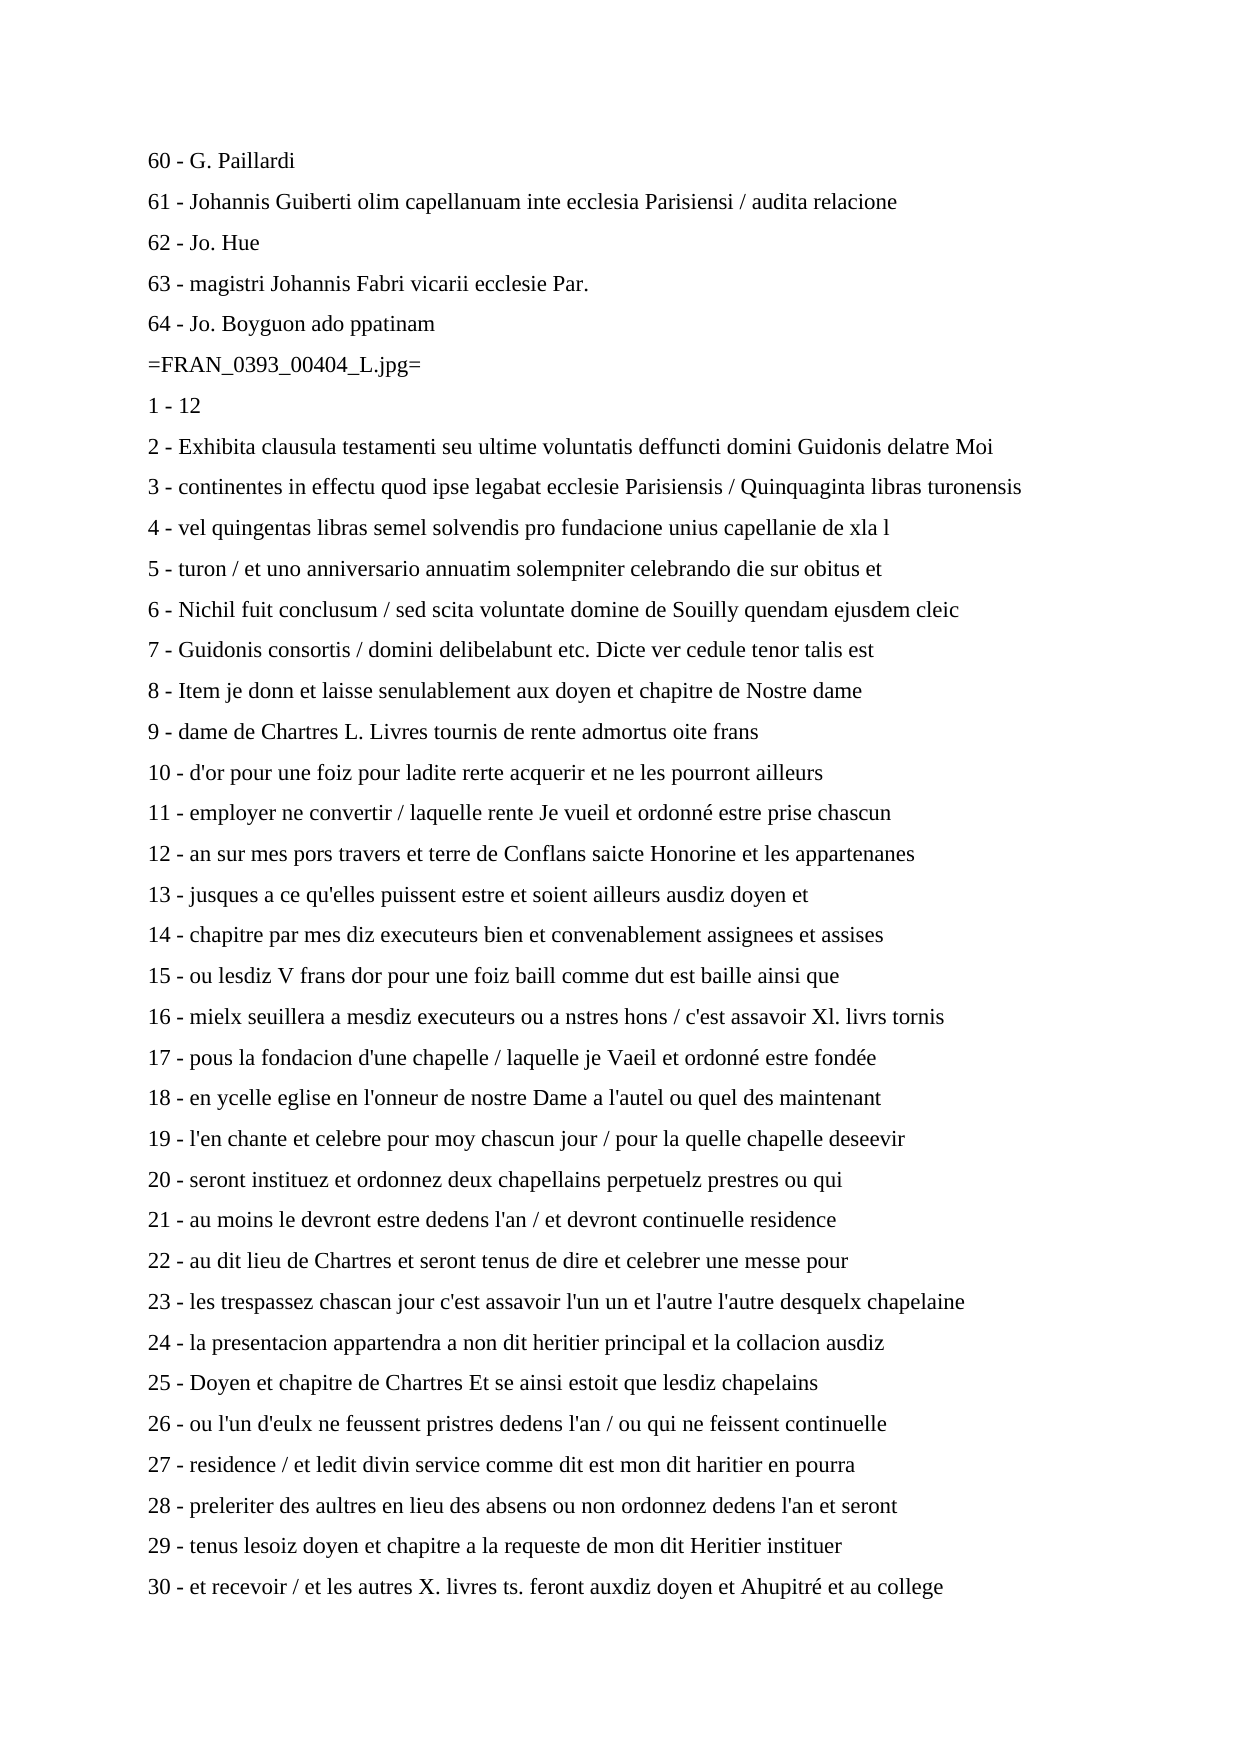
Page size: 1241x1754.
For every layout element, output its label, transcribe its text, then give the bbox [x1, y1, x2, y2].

text 18 - en ycelle eglise en l'onneur de nostre Dame a l'autel ou quel des maintenant [148, 1084, 1093, 1111]
text 29 - tenus lesoiz doyen et chapitre a la requeste de mon dit Heritier instituer [148, 1532, 1093, 1559]
text 16 - mielx seuillera a mesdiz executeurs ou a nstres hons / c'est assavoir Xl. livrs tornis [148, 1003, 1093, 1029]
text 12 - an sur mes pors travers et terre de Conflans saicte Honorine et les appartenanes [148, 840, 1093, 866]
text 21 - au moins le devront estre dedens l'an / et devront continuelle residence [148, 1207, 1093, 1233]
text 20 - seront instituez et ordonnez deux chapellains perpetuelz prestres ou qui [148, 1166, 1093, 1192]
text 3 - continentes in effectu quod ipse legabat ecclesie Parisiensis / Quinquaginta libras turonensis [148, 473, 1093, 500]
text 11 - employer ne convertir / laquelle rente Je vueil et ordonné estre prise chascun [148, 799, 1093, 826]
text =FRAN_0393_00404_L.jpg= [148, 351, 1093, 378]
text 15 - ou lesdiz V frans dor pour une foiz baill comme dut est baille ainsi que [148, 962, 1093, 988]
text 8 - Item je donn et laisse senulablement aux doyen et chapitre de Nostre dame [148, 677, 1093, 703]
text 14 - chapitre par mes diz executeurs bien et convenablement assignees et assises [148, 921, 1093, 948]
text 13 - jusques a ce qu'elles puissent estre et soient ailleurs ausdiz doyen et [148, 881, 1093, 907]
text 63 - magistri Johannis Fabri vicarii ecclesie Par. [148, 270, 1093, 296]
text 62 - Jo. Hue [148, 229, 1093, 255]
text 27 - residence / et ledit divin service comme dit est mon dit haritier en pourra [148, 1451, 1093, 1477]
text 30 - et recevoir / et les autres X. livres ts. feront auxdiz doyen et Ahupitré et au college [148, 1573, 1093, 1599]
text 4 - vel quingentas libras semel solvendis pro fundacione unius capellanie de xla l [148, 514, 1093, 541]
text 60 - G. Paillardi [148, 148, 1093, 174]
text 24 - la presentacion appartendra a non dit heritier principal et la collacion ausdiz [148, 1329, 1093, 1355]
text 17 - pous la fondacion d'une chapelle / laquelle je Vaeil et ordonné estre fondée [148, 1044, 1093, 1070]
text 7 - Guidonis consortis / domini delibelabunt etc. Dicte ver cedule tenor talis est [148, 636, 1093, 663]
text 10 - d'or pour une foiz pour ladite rerte acquerir et ne les pourront ailleurs [148, 758, 1093, 785]
text 9 - dame de Chartres L. Livres tournis de rente admortus oite frans [148, 718, 1093, 744]
text 2 - Exhibita clausula testamenti seu ultime voluntatis deffuncti domini Guidonis delatre Moi [148, 433, 1093, 459]
text 1 - 12 [148, 392, 1093, 418]
text 61 - Johannis Guiberti olim capellanuam inte ecclesia Parisiensi / audita relacione [148, 188, 1093, 215]
text 64 - Jo. Boyguon ado ppatinam [148, 311, 1093, 337]
text 26 - ou l'un d'eulx ne feussent pristres dedens l'an / ou qui ne feissent continuelle [148, 1410, 1093, 1437]
text 5 - turon / et uno anniversario annuatim solempniter celebrando die sur obitus et [148, 555, 1093, 581]
text 22 - au dit lieu de Chartres et seront tenus de dire et celebrer une messe pour [148, 1247, 1093, 1274]
text 6 - Nichil fuit conclusum / sed scita voluntate domine de Souilly quendam ejusdem cleic [148, 596, 1093, 622]
text 25 - Doyen et chapitre de Chartres Et se ainsi estoit que lesdiz chapelains [148, 1369, 1093, 1396]
text 19 - l'en chante et celebre pour moy chascun jour / pour la quelle chapelle deseevir [148, 1125, 1093, 1151]
text 23 - les trespassez chascan jour c'est assavoir l'un un et l'autre l'autre desquelx chapelaine [148, 1288, 1093, 1314]
text 28 - preleriter des aultres en lieu des absens ou non ordonnez dedens l'an et seront [148, 1492, 1093, 1518]
